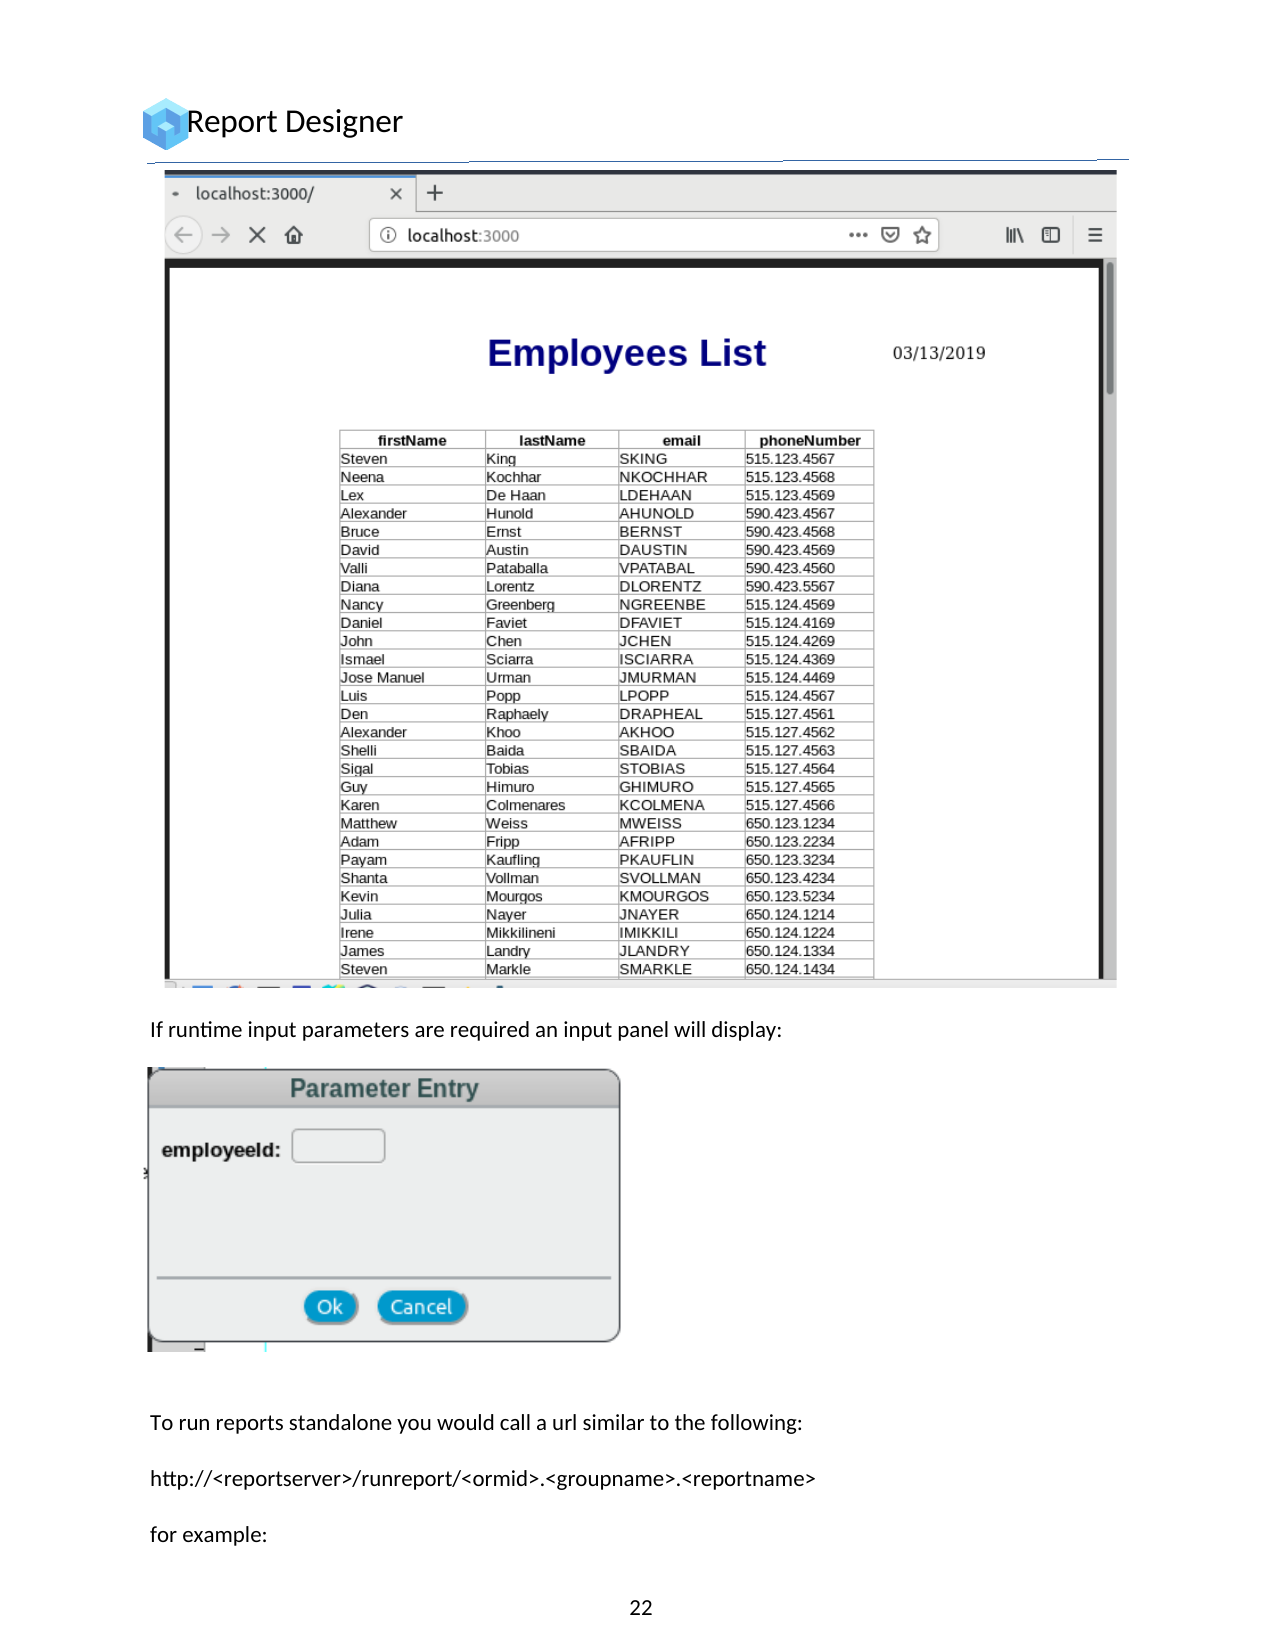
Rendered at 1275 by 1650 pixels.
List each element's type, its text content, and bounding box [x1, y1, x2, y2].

text for example: [150, 1520, 1142, 1548]
text http://<reportserver>/runreport/<ormid>.<groupname>.<reportname> [150, 1464, 1142, 1492]
picture [143, 98, 189, 150]
picture [164, 170, 1117, 988]
picture [143, 1067, 627, 1352]
text If runtime input parameters are required an input panel will display: [150, 1015, 1142, 1043]
text To run reports standalone you would call a url similar to the following: [150, 1408, 1142, 1436]
